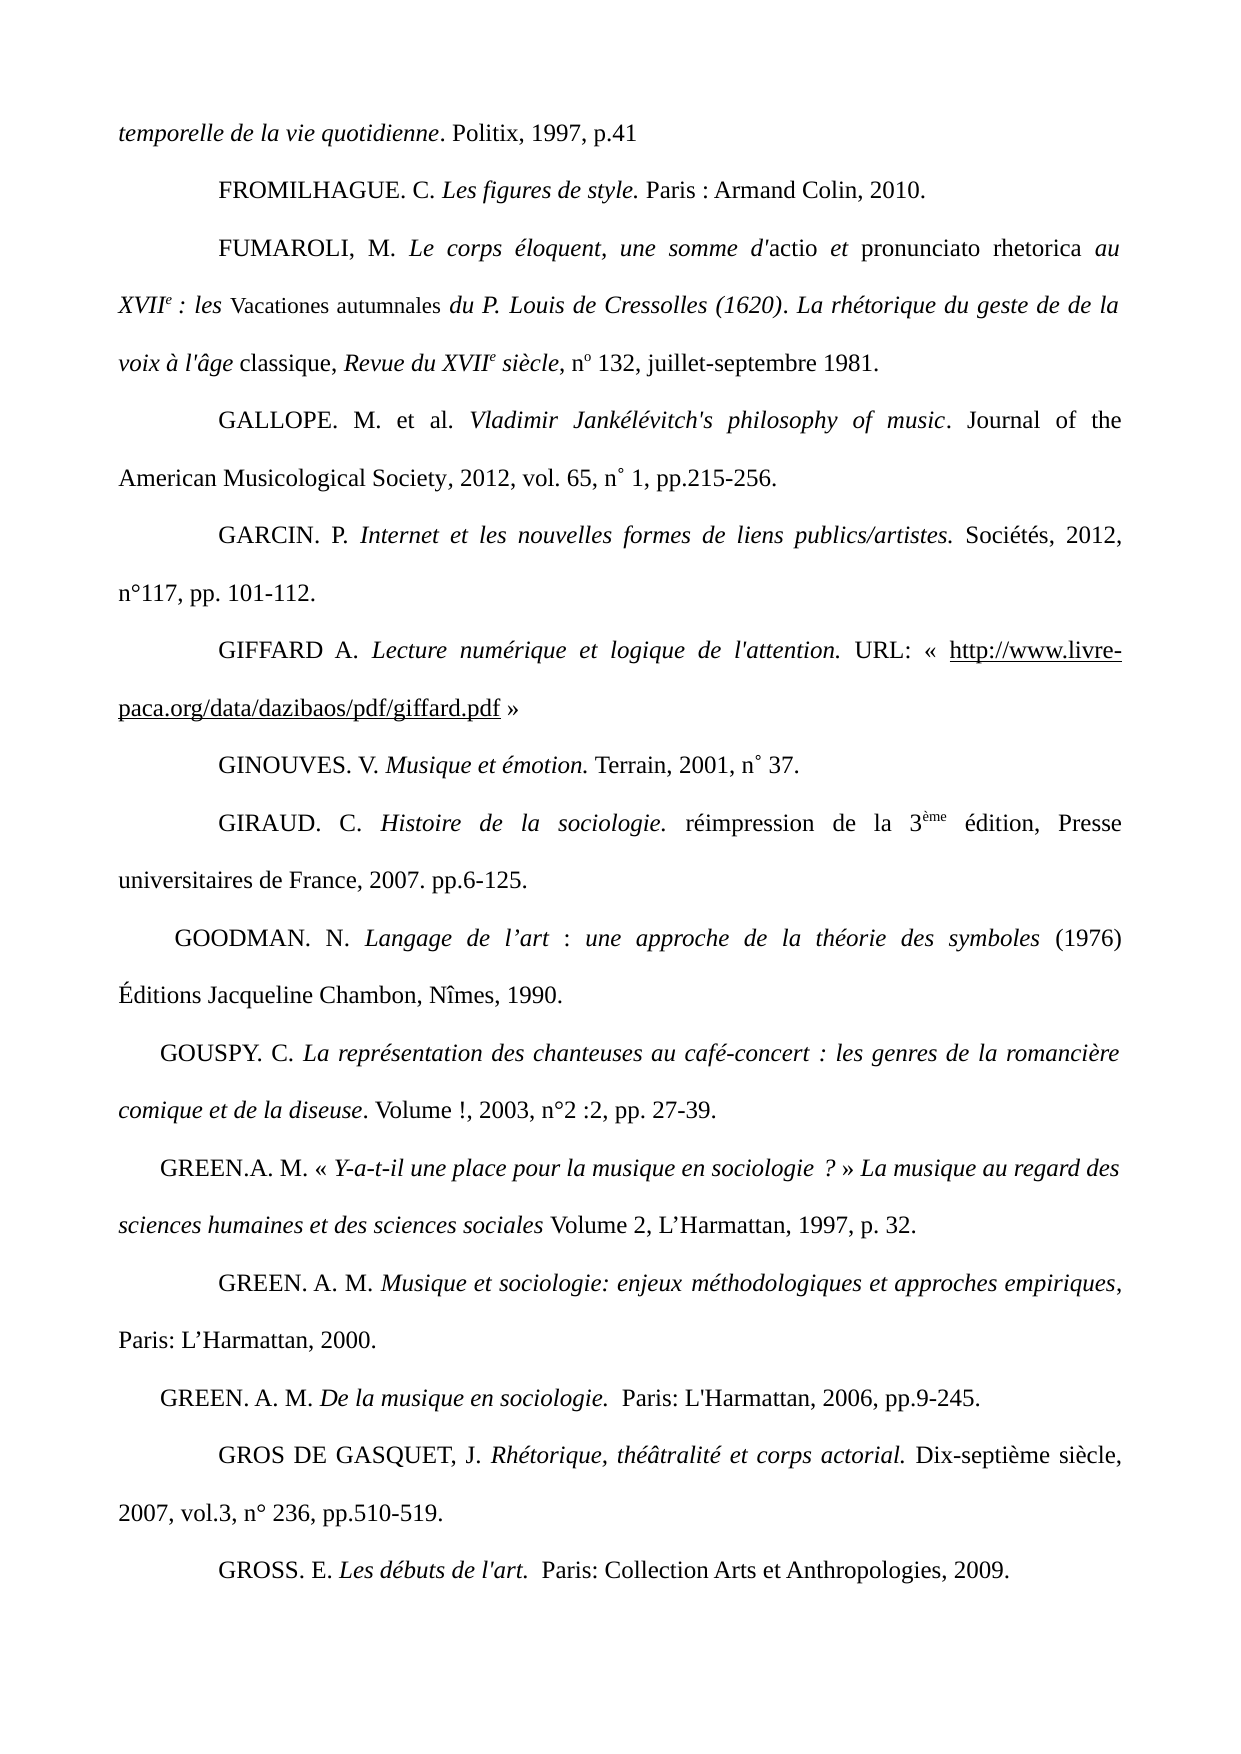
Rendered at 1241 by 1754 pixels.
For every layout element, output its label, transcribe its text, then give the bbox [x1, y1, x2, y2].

text GREEN. A. M. Musique et sociologie: enjeux méthodologiques et approches empiriques, Paris: L’Harmattan, 2000. [118, 1268, 1122, 1354]
text FROMILHAGUE. C. Les figures de style. Paris : Armand Colin, 2010. [118, 176, 1122, 204]
text GROSS. E. Les débuts de l'art. Paris: Collection Arts et Anthropologies, 2009. [118, 1556, 1122, 1584]
text GINOUVES. V. Musique et émotion. Terrain, 2001, n˚ 37. [118, 751, 1122, 779]
text GREEN.A. M. « Y-a-t-il une place pour la musique en sociologie ? » La musique au regard des sciences humaines et des sciences sociales Volume 2, L’Harmattan, 1997, p. 32. [118, 1153, 1122, 1239]
text GREEN. A. M. De la musique en sociologie. Paris: L'Harmattan, 2006, pp.9-245. [118, 1383, 1122, 1412]
text GIFFARD A. Lecture numérique et logique de l'attention. URL: « http://www.livre-paca.org/data/dazibaos/pdf/giffard.pdf » [118, 636, 1122, 722]
text GOODMAN. N. Langage de l’art : une approche de la théorie des symboles (1976) Éditions Jacqueline Chambon, Nîmes, 1990. [118, 923, 1122, 1009]
text GROS DE GASQUET, J. Rhétorique, théâtralité et corps actorial. Dix-septième siècle, 2007, vol.3, n° 236, pp.510-519. [118, 1441, 1122, 1527]
text GARCIN. P. Internet et les nouvelles formes de liens publics/artistes. Sociétés, 2012, n°117, pp. 101-112. [118, 521, 1122, 607]
text GOUSPY. C. La représentation des chanteuses au café-concert : les genres de la romancière comique et de la diseuse. Volume !, 2003, n°2 :2, pp. 27-39. [118, 1038, 1122, 1124]
text GIRAUD. C. Histoire de la sociologie. réimpression de la 3ème édition, Presse universitaires de France, 2007. pp.6-125. [118, 808, 1122, 894]
text GALLOPE. M. et al. Vladimir Jankélévitch's philosophy of music. Journal of the American Musicological Society, 2012, vol. 65, n˚ 1, pp.215-256. [118, 406, 1122, 492]
text temporelle de la vie quotidienne. Politix, 1997, p.41 [118, 118, 1122, 147]
text FUMAROLI, M. Le corps éloquent, une somme d'actio et pronunciato rhetorica au XVIIe : les Vacationes autumnales du P. Louis de Cressolles (1620). La rhétorique du geste de de la voix à l'âge classique, Revue du XVIIe siècle, no 132, juillet-septembre 1981. [118, 233, 1122, 377]
